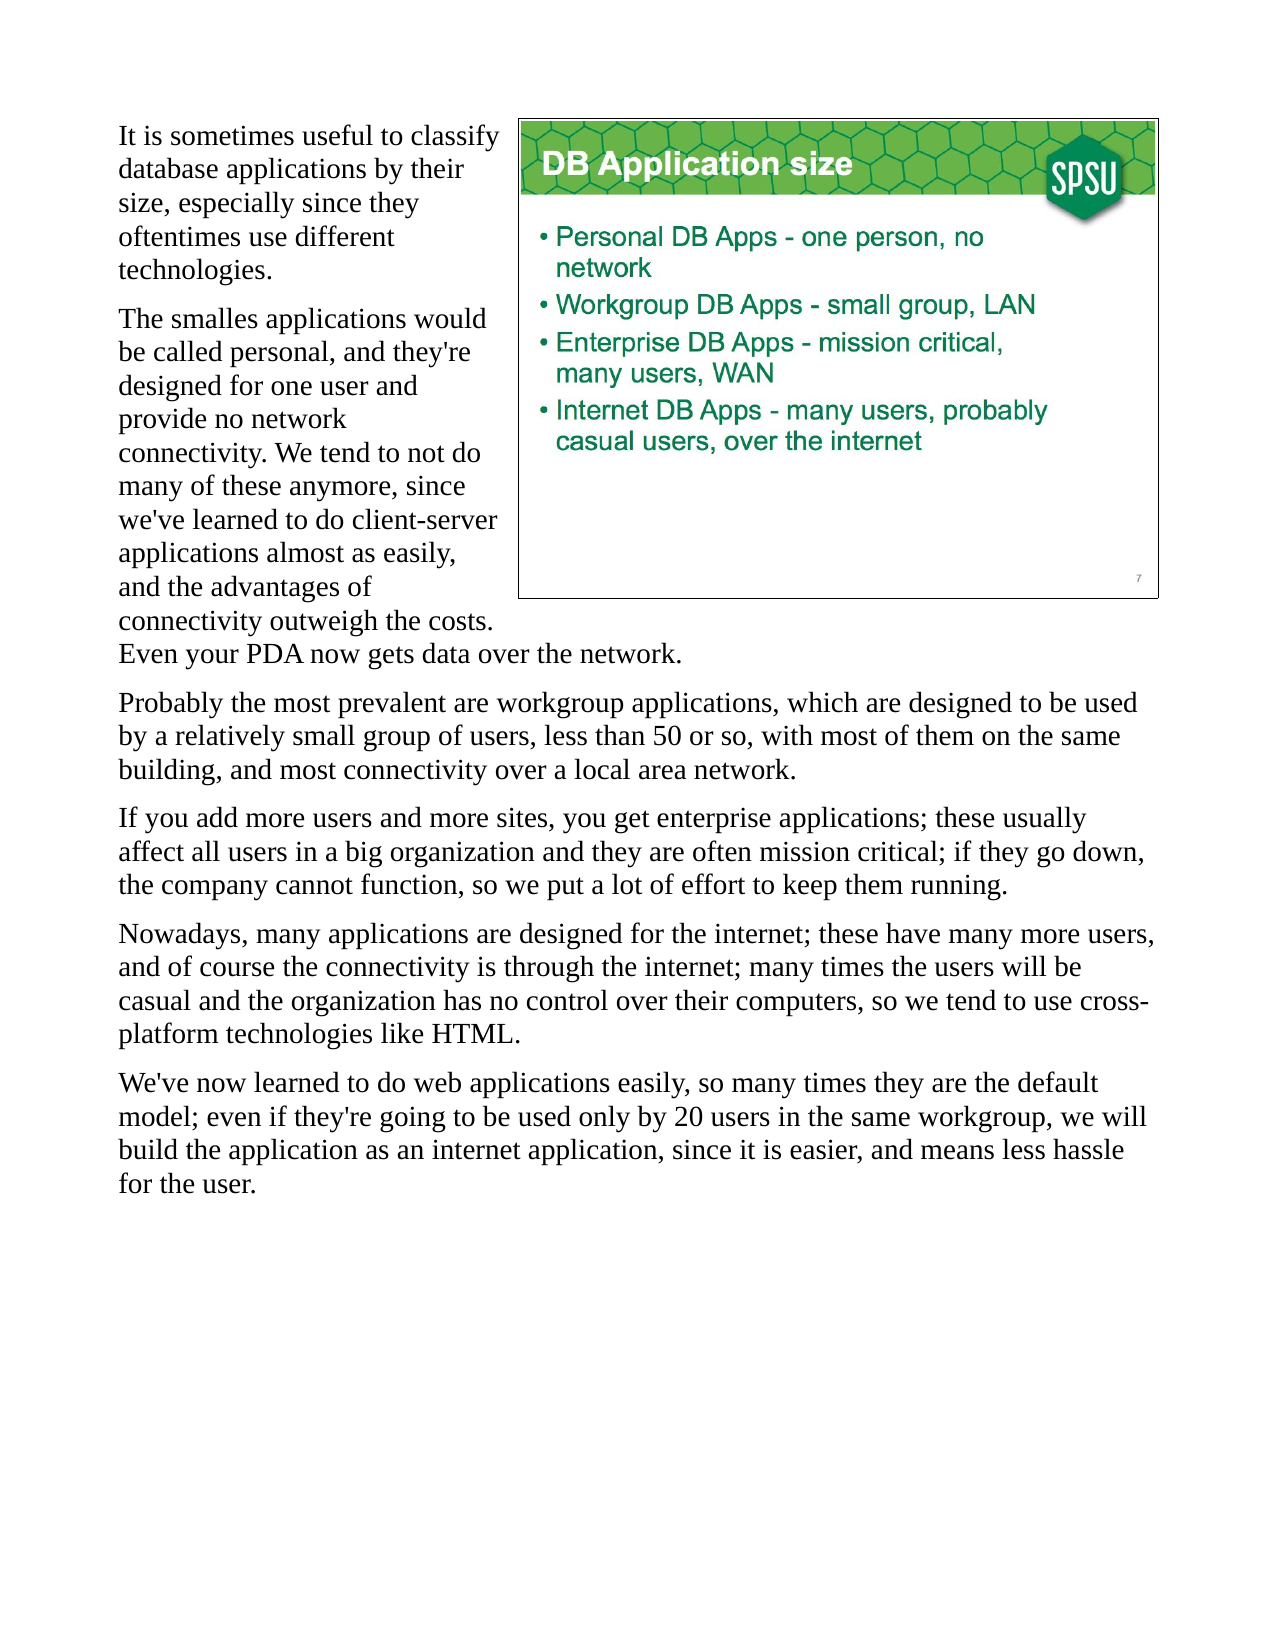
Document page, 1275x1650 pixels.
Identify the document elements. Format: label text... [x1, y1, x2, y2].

picture [520, 121, 1155, 595]
text It is sometimes useful to classify database applications by their size, especially since they oftentimes use different technologies. [118, 118, 518, 286]
text If you add more users and more sites, you get enterprise applications; these usually affect all users in a big organization and they are often mission critical; if they go down, the company cannot function, so we put a lot of effort to keep them running. [118, 800, 1157, 901]
text The smalles applications would be called personal, and they're designed for one user and provide no network connectivity. We tend to not do many of these anymore, since we've learned to do client-server applications almost as easily, and the advantages of connectivity outweigh the costs. Even your PDA now gets data over the network. [118, 301, 1157, 670]
text Probably the most prevalent are workgroup applications, which are designed to be used by a relatively small group of users, less than 50 or so, with most of them on the same building, and most connectivity over a local area network. [118, 685, 1157, 785]
text We've now learned to do web applications easily, so many times they are the default model; even if they're going to be used only by 20 users in the same workgroup, we will build the application as an internet application, since it is easier, and means less hassle for the user. [118, 1065, 1157, 1199]
text Nowadays, many applications are designed for the internet; these have many more users, and of course the connectivity is through the internet; many times the users will be casual and the organization has no control over their computers, so we tend to use cross-platform technologies like HTML. [118, 916, 1157, 1050]
text [519, 119, 1158, 598]
